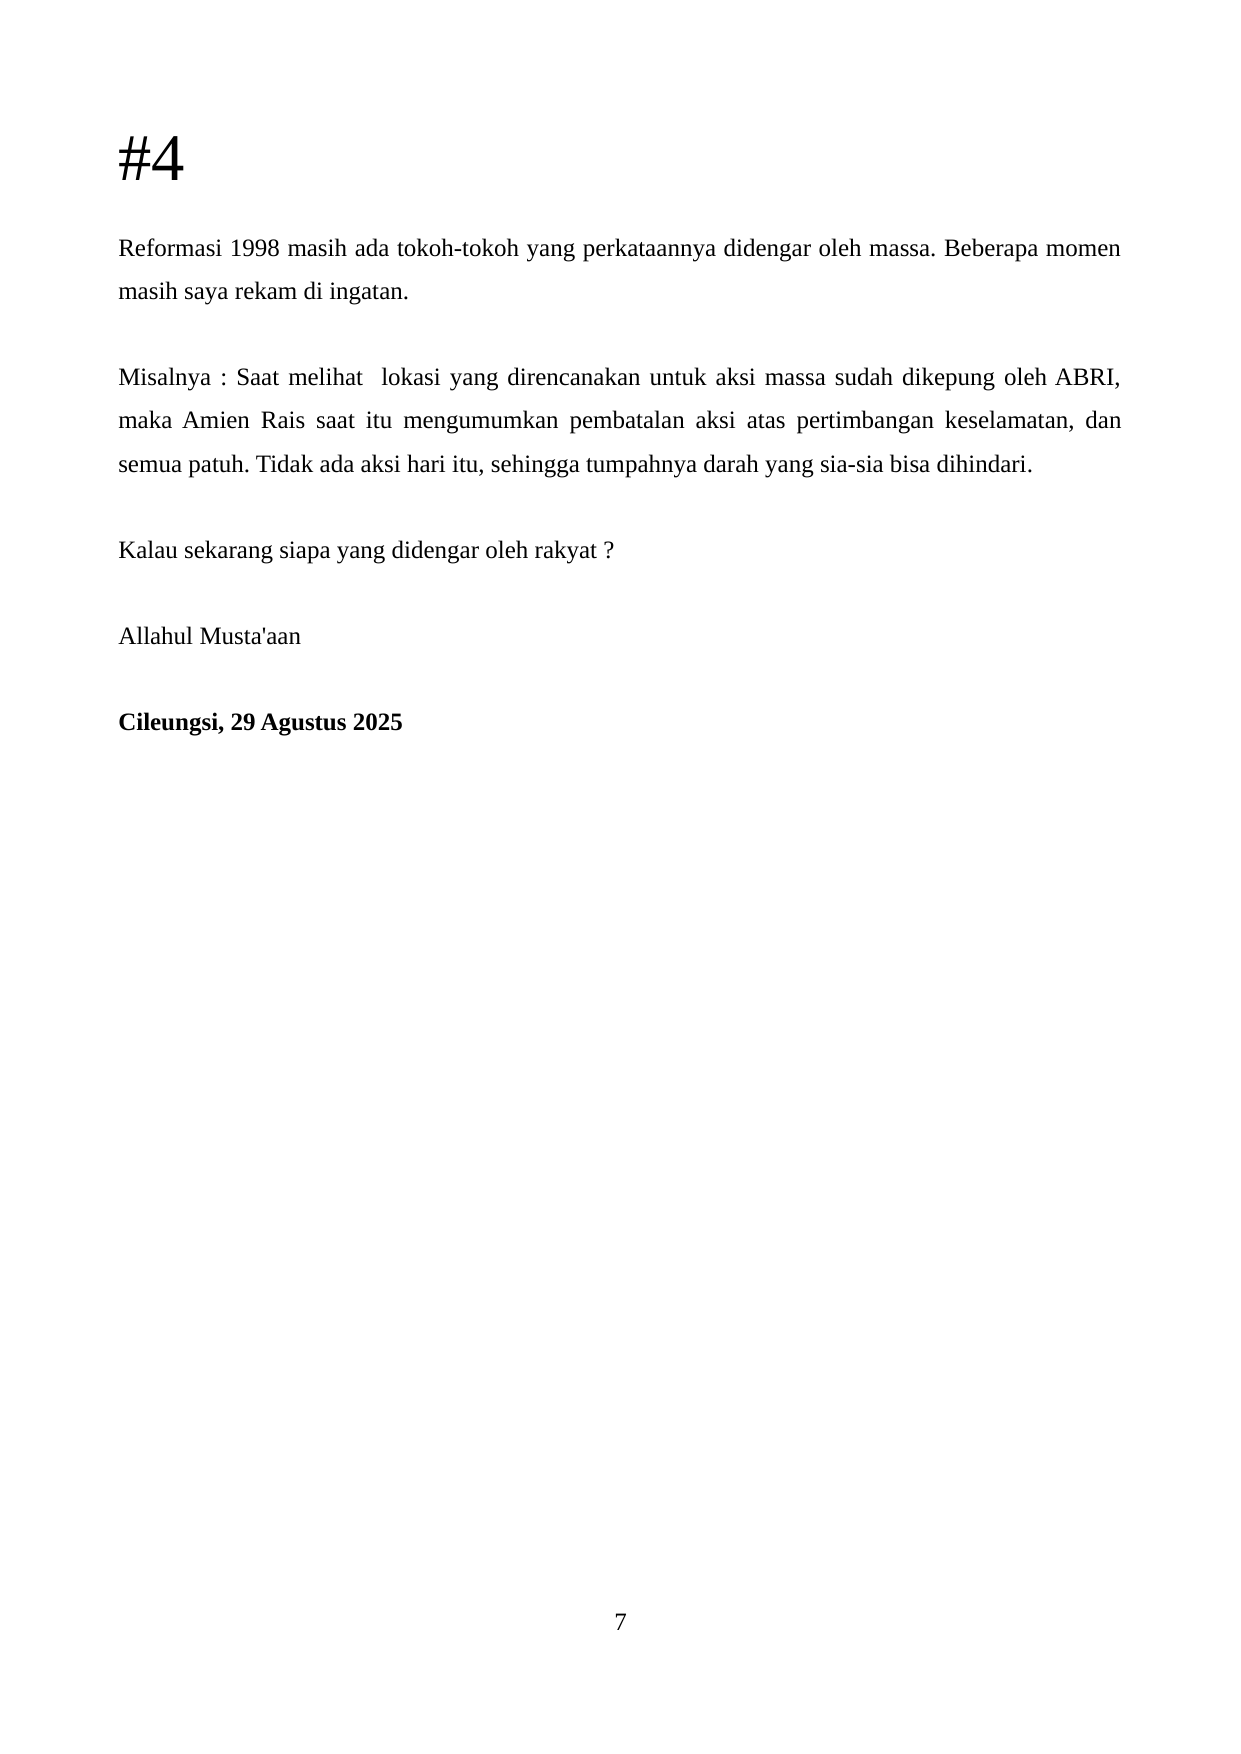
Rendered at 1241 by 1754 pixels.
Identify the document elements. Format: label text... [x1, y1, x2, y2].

text Misalnya : Saat melihat lokasi yang direncanakan untuk aksi massa sudah dikepung oleh ABRI, maka Amien Rais saat itu mengumumkan pembatalan aksi atas pertimbangan keselamatan, dan semua patuh. Tidak ada aksi hari itu, sehingga tumpahnya darah yang sia-sia bisa dihindari. [118, 362, 1122, 477]
text #4 [118, 118, 1122, 195]
text Reformasi 1998 masih ada tokoh-tokoh yang perkataannya didengar oleh massa. Beberapa momen masih saya rekam di ingatan. [118, 233, 1122, 305]
text Kalau sekarang siapa yang didengar oleh rakyat ? [118, 535, 1122, 564]
text Cileungsi, 29 Agustus 2025 [118, 707, 1122, 736]
text Allahul Musta'aan [118, 621, 1122, 650]
